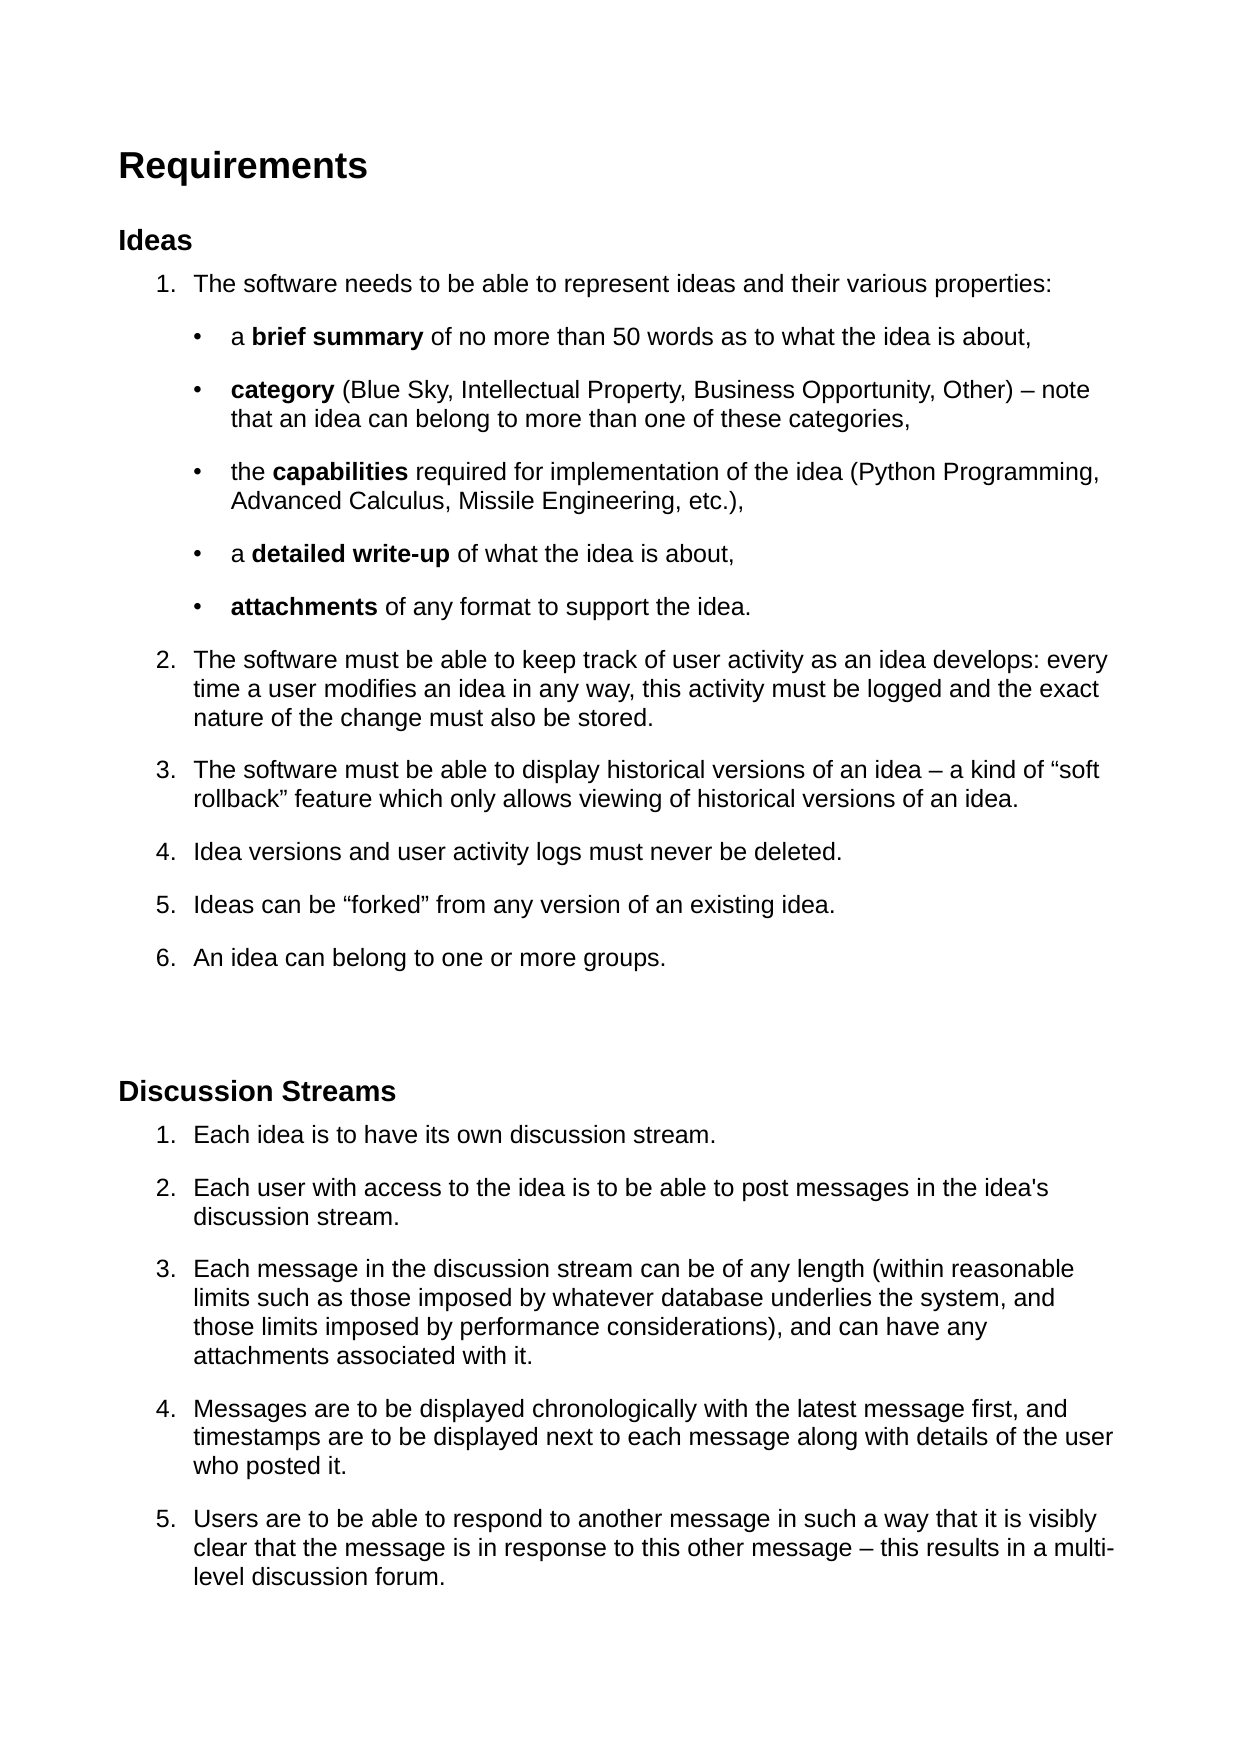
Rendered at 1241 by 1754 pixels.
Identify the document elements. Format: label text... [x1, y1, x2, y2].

list a detailed write-up of what the idea is about, [193, 539, 1122, 568]
subtitle Requirements [118, 143, 1122, 186]
list the capabilities required for implementation of the idea (Python Programming, Advanced Calculus, Missile Engineering, etc.), [193, 457, 1122, 515]
list Each user with access to the idea is to be able to post messages in the idea's discussion stream. [156, 1173, 1122, 1230]
subtitle Ideas [118, 223, 1122, 257]
list Users are to be able to respond to another message in such a way that it is visibly clear that the message is in response to this other message – this results in a multi-level discussion forum. [156, 1504, 1122, 1590]
list attachments of any format to support the idea. [193, 592, 1122, 621]
list An idea can belong to one or more groups. [156, 943, 1122, 972]
list Messages are to be displayed chronologically with the latest message first, and timestamps are to be displayed next to each message along with details of the user who posted it. [156, 1393, 1122, 1480]
list a brief summary of no more than 50 words as to what the idea is about, [193, 322, 1122, 351]
list The software must be able to keep track of user activity as an idea develops: every time a user modifies an idea in any way, this activity must be logged and the exact nature of the change must also be stored. [156, 645, 1122, 731]
list The software needs to be able to represent ideas and their various properties: [156, 269, 1122, 298]
list Each message in the discussion stream can be of any length (within reasonable limits such as those imposed by whatever database underlies the system, and those limits imposed by performance considerations), and can have any attachments associated with it. [156, 1254, 1122, 1369]
subtitle Discussion Streams [118, 1074, 1122, 1107]
list Ideas can be “forked” from any version of an existing idea. [156, 890, 1122, 919]
list Idea versions and user activity logs must never be deleted. [156, 837, 1122, 866]
list Each idea is to have its own discussion stream. [156, 1120, 1122, 1148]
list The software must be able to display historical versions of an idea – a kind of “soft rollback” feature which only allows viewing of historical versions of an idea. [156, 755, 1122, 813]
list category (Blue Sky, Intellectual Property, Business Opportunity, Other) – note that an idea can belong to more than one of these categories, [193, 375, 1122, 433]
